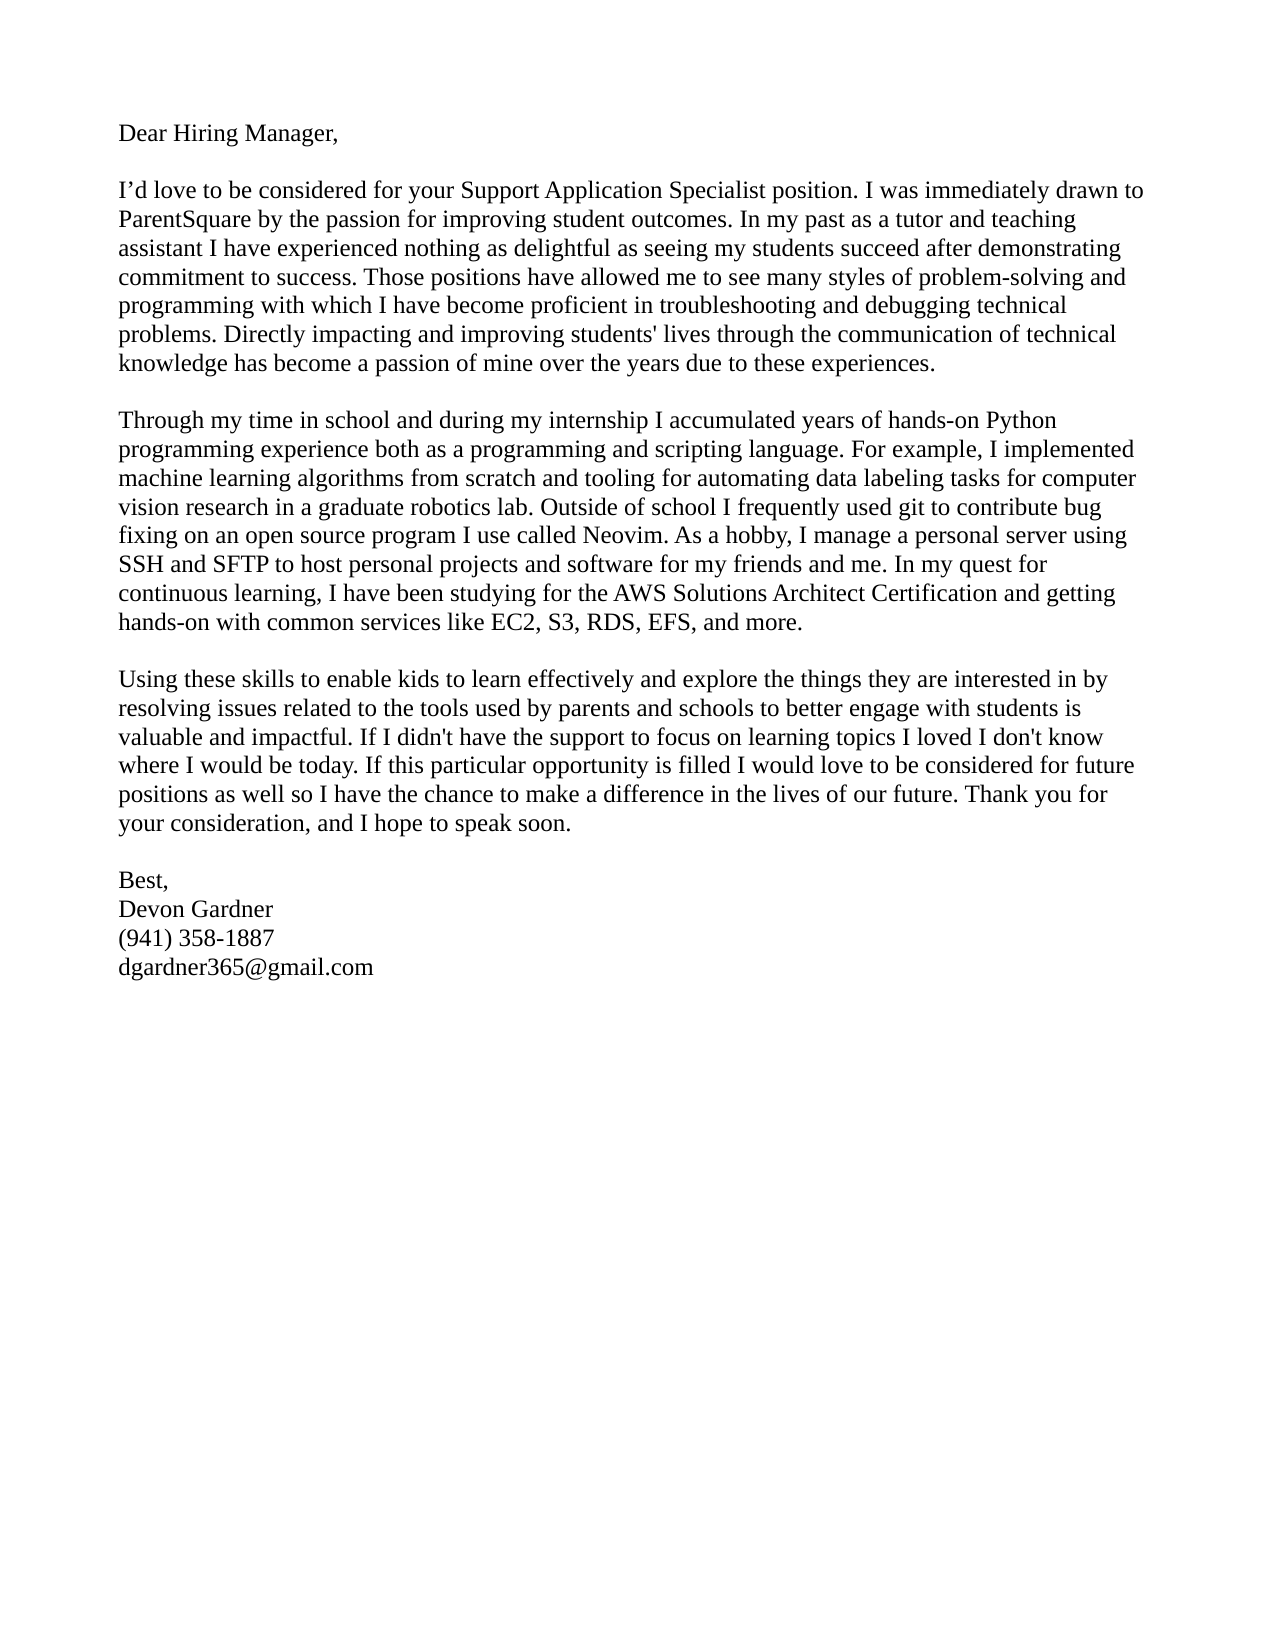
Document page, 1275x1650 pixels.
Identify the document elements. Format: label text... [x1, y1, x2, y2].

text Devon Gardner [118, 894, 1157, 923]
text Best, [118, 866, 1157, 894]
text Using these skills to enable kids to learn effectively and explore the things they are interested in by resolving issues related to the tools used by parents and schools to better engage with students is valuable and impactful. If I didn't have the support to focus on learning topics I loved I don't know where I would be today. If this particular opportunity is filled I would love to be considered for future positions as well so I have the chance to make a difference in the lives of our future. Thank you for your consideration, and I hope to speak soon. [118, 664, 1157, 837]
text Dear Hiring Manager, [118, 118, 1157, 147]
text dgardner365@gmail.com [118, 952, 1157, 981]
text Through my time in school and during my internship I accumulated years of hands-on Python programming experience both as a programming and scripting language. For example, I implemented machine learning algorithms from scratch and tooling for automating data labeling tasks for computer vision research in a graduate robotics lab. Outside of school I frequently used git to contribute bug fixing on an open source program I use called Neovim. As a hobby, I manage a personal server using SSH and SFTP to host personal projects and software for my friends and me. In my quest for continuous learning, I have been studying for the AWS Solutions Architect Certification and getting hands-on with common services like EC2, S3, RDS, EFS, and more. [118, 406, 1157, 636]
text I’d love to be considered for your Support Application Specialist position. I was immediately drawn to ParentSquare by the passion for improving student outcomes. In my past as a tutor and teaching assistant I have experienced nothing as delightful as seeing my students succeed after demonstrating commitment to success. Those positions have allowed me to see many styles of problem-solving and programming with which I have become proficient in troubleshooting and debugging technical problems. Directly impacting and improving students' lives through the communication of technical knowledge has become a passion of mine over the years due to these experiences. [118, 176, 1157, 377]
text (941) 358-1887 [118, 923, 1157, 952]
